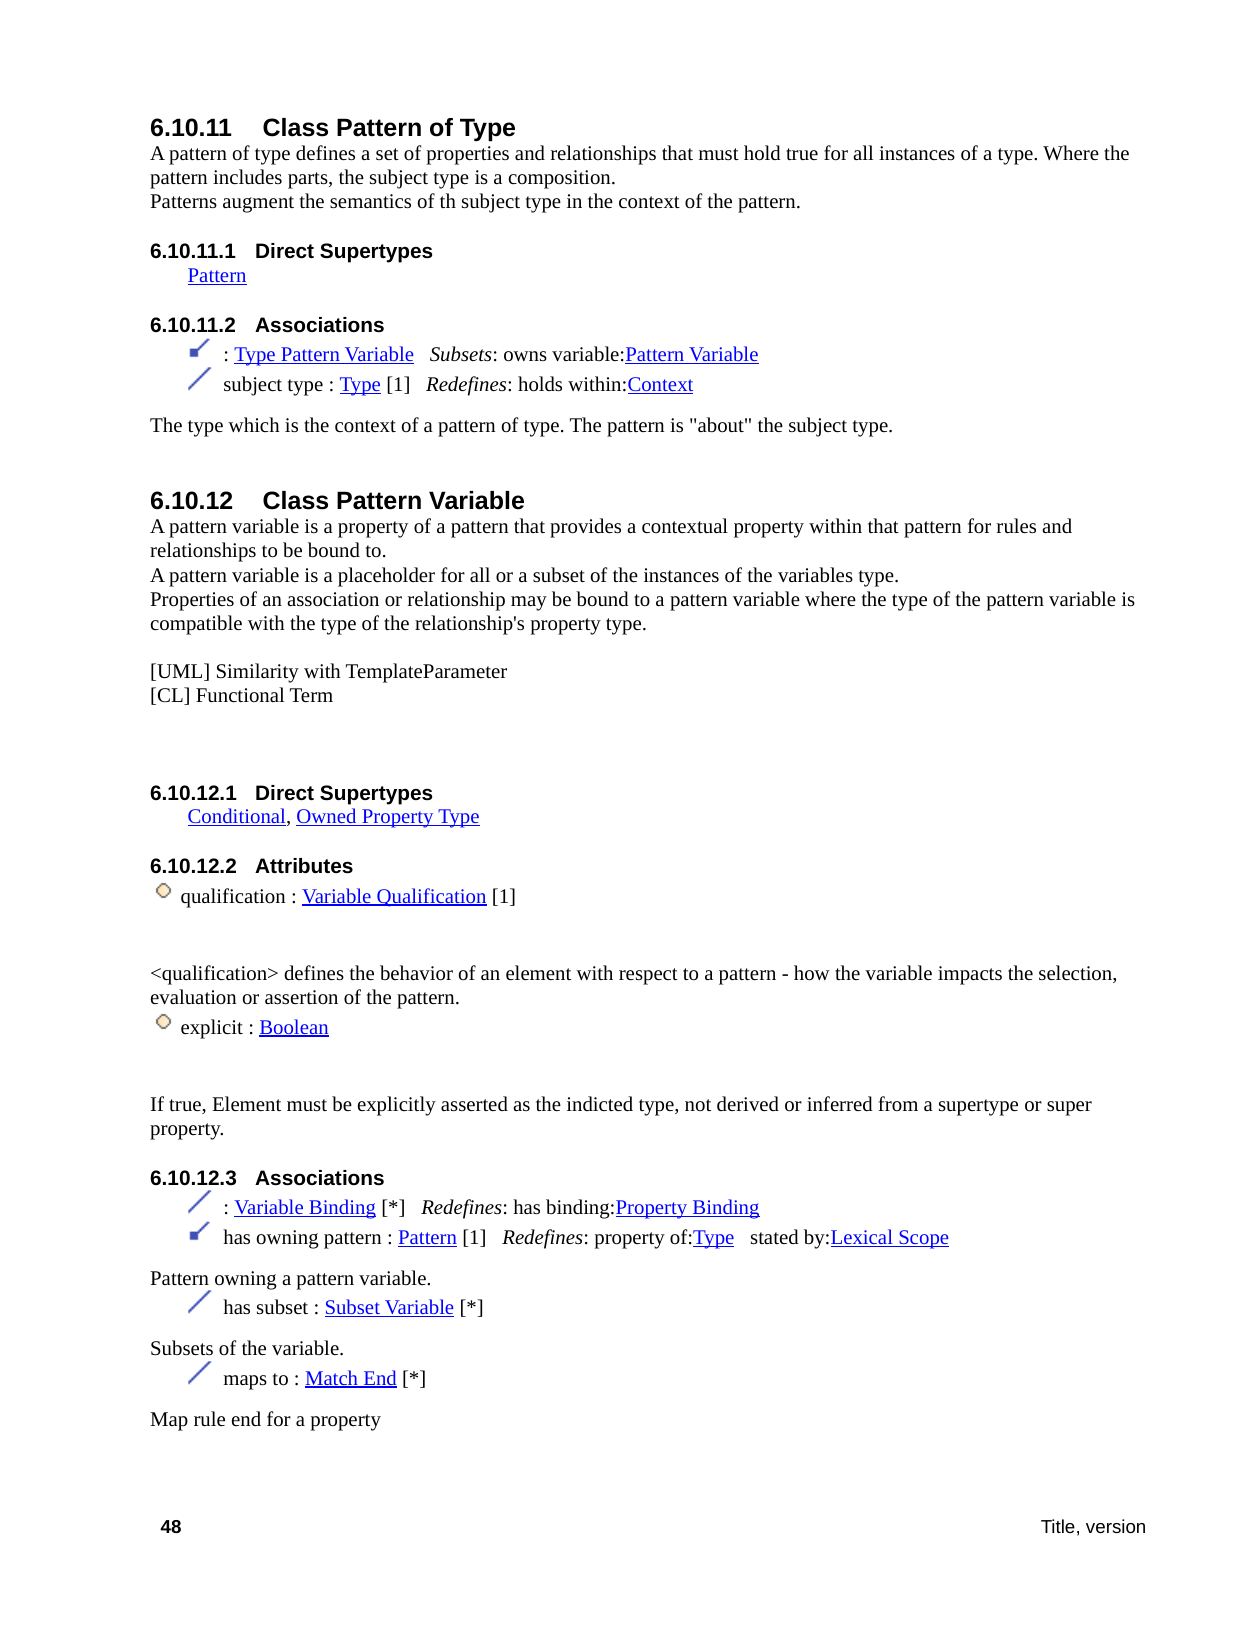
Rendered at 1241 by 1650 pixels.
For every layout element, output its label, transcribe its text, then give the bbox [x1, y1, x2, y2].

picture [187, 1360, 213, 1386]
text qualification : Variable Qualification [1] [150, 878, 1165, 908]
text Pattern owning a pattern variable. [150, 1266, 1165, 1290]
text subject type : Type [1] Redefines: holds within:Context [187, 366, 1165, 396]
text : Type Pattern Variable Subsets: owns variable:Pattern Variable [187, 336, 1165, 366]
subtitle Direct Supertypes [150, 239, 1165, 263]
text If true, Element must be explicitly asserted as the indicted type, not derived or inferred from a supertype or super property. [150, 1092, 1165, 1140]
text has subset : Subset Variable [*] [187, 1290, 1165, 1319]
subtitle Direct Supertypes [150, 781, 1165, 804]
text <qualification> defines the behavior of an element with respect to a pattern - how the variable impacts the selection, evaluation or assertion of the pattern. [150, 961, 1165, 1009]
text maps to : Match End [*] [187, 1360, 1165, 1390]
text A pattern variable is a property of a pattern that provides a contextual property within that pattern for rules and relationships to be bound to. A pattern variable is a placeholder for all or a subset of the instances of the variables type. Properties of an association or relationship may be bound to a pattern variable where the type of the pattern variable is compatible with the type of the relationship's property type. [UML] Similarity with TemplateParameter [CL] Functional Term [150, 514, 1165, 755]
subtitle Class Pattern of Type [150, 112, 1165, 141]
text Map rule end for a property [150, 1406, 1165, 1431]
subtitle Class Pattern Variable [150, 486, 1165, 514]
text Conditional, Owned Property Type [187, 804, 1165, 828]
text explicit : Boolean [150, 1009, 1165, 1039]
text Subsets of the variable. [150, 1336, 1165, 1360]
text : Variable Binding [*] Redefines: has binding:Property Binding [187, 1189, 1165, 1219]
picture [150, 1008, 176, 1034]
subtitle Attributes [150, 854, 1165, 878]
picture [187, 366, 213, 392]
picture [187, 1219, 213, 1245]
picture [187, 336, 213, 362]
text has owning pattern : Pattern [1] Redefines: property of:Type stated by:Lexical Scope [187, 1219, 1165, 1249]
text Pattern [187, 263, 1165, 287]
text A pattern of type defines a set of properties and relationships that must hold true for all instances of a type. Where the pattern includes parts, the subject type is a composition. Patterns augment the semantics of th subject type in the context of the pattern. [150, 141, 1165, 213]
picture [187, 1289, 213, 1315]
subtitle Associations [150, 312, 1165, 336]
picture [150, 877, 176, 903]
subtitle Associations [150, 1166, 1165, 1189]
picture [187, 1189, 213, 1215]
text The type which is the context of a pattern of type. The pattern is "about" the subject type. [150, 412, 1165, 437]
